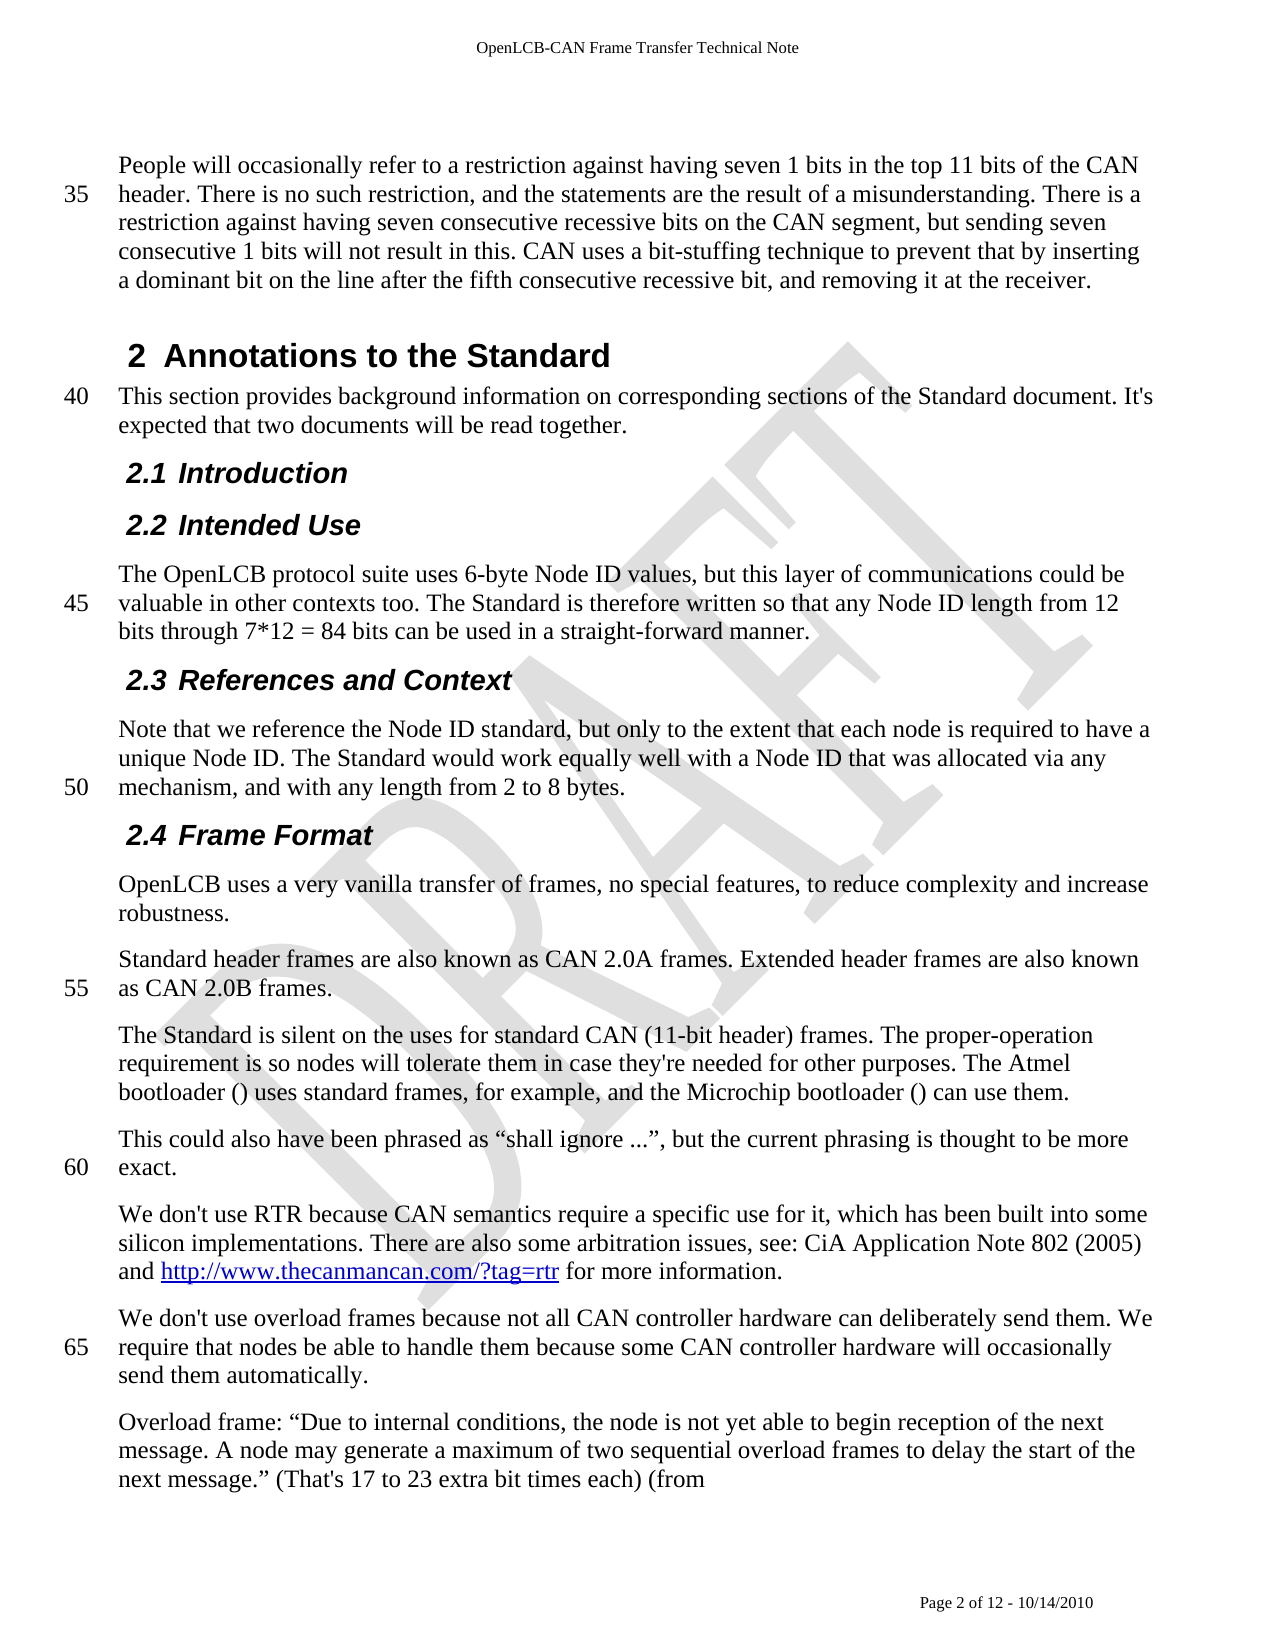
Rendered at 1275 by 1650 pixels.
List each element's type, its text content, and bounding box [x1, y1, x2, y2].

text This section provides background information on corresponding sections of the Standard document. It's expected that two documents will be read together. [118, 381, 807, 439]
text The OpenLCB protocol suite uses 6-byte Node ID values, but this layer of communications could be valuable in other contexts too. The Standard is therefore written so that any Node ID length from 12 bits through 7*12 = 84 bits can be used in a straight-forward manner. [963, 559, 1157, 645]
text The Standard is silent on the uses for standard CAN (11-bit header) frames. The proper-operation requirement is so nodes will tolerate them in case they're needed for other purposes. The Atmel bootloader () uses standard frames, for example, and the Microchip bootloader () can use them. [526, 1020, 1157, 1106]
subtitle [798, 663, 1033, 696]
text Note that we reference the Node ID standard, but only to the extent that each node is required to have a unique Node ID. The Standard would work equally well with a Node ID that was allocated via any mechanism, and with any length from 2 to 8 bytes. [817, 714, 1157, 800]
subtitle Frame Format [627, 818, 691, 852]
subtitle Intended Use [118, 508, 680, 541]
text Note that we reference the Node ID standard, but only to the extent that each node is required to have a unique Node ID. The Standard would work equally well with a Node ID that was allocated via any mechanism, and with any length from 2 to 8 bytes. [118, 714, 594, 800]
subtitle Frame Format [118, 818, 369, 852]
text This could also have been phrased as “shall ignore ...”, but the current phrasing is thought to be more exact. [320, 1124, 493, 1181]
text This could also have been phrased as “shall ignore ...”, but the current phrasing is thought to be more exact. [118, 1124, 334, 1181]
text The OpenLCB protocol suite uses 6-byte Node ID values, but this layer of communications could be valuable in other contexts too. The Standard is therefore written so that any Node ID length from 12 bits through 7*12 = 84 bits can be used in a straight-forward manner. [118, 559, 705, 645]
text The Standard is silent on the uses for standard CAN (11-bit header) frames. The proper-operation requirement is so nodes will tolerate them in case they're needed for other purposes. The Atmel bootloader () uses standard frames, for example, and the Microchip bootloader () can use them. [420, 1020, 569, 1106]
subtitle Frame Format [888, 818, 1157, 852]
subtitle Frame Format [470, 818, 630, 852]
text We don't use RTR because CAN semantics require a specific use for it, which has been built into some silicon implementations. There are also some arbitration issues, see: CiA Application Note 802 (2005) and http://www.thecanmancan.com/?tag=rtr for more information. [118, 1199, 429, 1285]
text Note that we reference the Node ID standard, but only to the extent that each node is required to have a unique Node ID. The Standard would work equally well with a Node ID that was allocated via any mechanism, and with any length from 2 to 8 bytes. [618, 714, 860, 800]
text Standard header frames are also known as CAN 2.0A frames. Extended header frames are also known as CAN 2.0B frames. [502, 972, 585, 1002]
text Standard header frames are also known as CAN 2.0A frames. Extended header frames are also known as CAN 2.0B frames. [715, 944, 1157, 1002]
text Standard header frames are also known as CAN 2.0A frames. Extended header frames are also known as CAN 2.0B frames. [297, 944, 465, 1002]
subtitle [687, 509, 760, 541]
subtitle Frame Format [375, 828, 461, 852]
text Standard header frames are also known as CAN 2.0A frames. Extended header frames are also known as CAN 2.0B frames. [225, 977, 345, 1002]
subtitle [543, 663, 756, 696]
subtitle [860, 456, 1157, 490]
text OpenLCB uses a very vanilla transfer of frames, no special features, to reduce complexity and increase robustness. [519, 869, 682, 927]
subtitle Annotations to the Standard [118, 336, 1157, 375]
text The Standard is silent on the uses for standard CAN (11-bit header) frames. The proper-operation requirement is so nodes will tolerate them in case they're needed for other purposes. The Atmel bootloader () uses standard frames, for example, and the Microchip bootloader () can use them. [118, 1020, 259, 1106]
text Standard header frames are also known as CAN 2.0A frames. Extended header frames are also known as CAN 2.0B frames. [541, 944, 721, 1002]
subtitle Introduction [118, 456, 748, 490]
subtitle [912, 508, 1157, 541]
text We don't use RTR because CAN semantics require a specific use for it, which has been built into some silicon implementations. There are also some arbitration issues, see: CiA Application Note 802 (2005) and http://www.thecanmancan.com/?tag=rtr for more information. [455, 1199, 1157, 1285]
subtitle [757, 456, 851, 490]
text The Standard is silent on the uses for standard CAN (11-bit header) frames. The proper-operation requirement is so nodes will tolerate them in case they're needed for other purposes. The Atmel bootloader () uses standard frames, for example, and the Microchip bootloader () can use them. [216, 1020, 454, 1106]
text Note that we reference the Node ID standard, but only to the extent that each node is required to have a unique Node ID. The Standard would work equally well with a Node ID that was allocated via any mechanism, and with any length from 2 to 8 bytes. [555, 714, 688, 800]
text People will occasionally refer to a restriction against having seven 1 bits in the top 11 bits of the CAN header. There is no such restriction, and the statements are the result of a misunderstanding. There is a restriction against having seven consecutive recessive bits on the CAN segment, but sending seven consecutive 1 bits will not result in this. CAN uses a bit-stuffing technique to prevent that by inserting a dominant bit on the line after the fifth consecutive recessive bit, and removing it at the receiver. [118, 150, 1157, 294]
text OpenLCB uses a very vanilla transfer of frames, no special features, to reduce complexity and increase robustness. [118, 869, 390, 927]
subtitle References and Context [118, 663, 523, 696]
text The OpenLCB protocol suite uses 6-byte Node ID values, but this layer of communications could be valuable in other contexts too. The Standard is therefore written so that any Node ID length from 12 bits through 7*12 = 84 bits can be used in a straight-forward manner. [665, 559, 1006, 645]
subtitle Frame Format [697, 825, 763, 852]
text Overload frame: “Due to internal conditions, the node is not yet able to begin reception of the next message. A node may generate a maximum of two sequential overload frames to delay the start of the next message.” (That's 17 to 23 extra bit times each) (from [118, 1407, 1157, 1493]
subtitle [1044, 663, 1157, 696]
subtitle Frame Format [771, 818, 882, 852]
text OpenLCB uses a very vanilla transfer of frames, no special features, to reduce complexity and increase robustness. [670, 869, 1157, 927]
text This could also have been phrased as “shall ignore ...”, but the current phrasing is thought to be more exact. [504, 1124, 1157, 1181]
text This section provides background information on corresponding sections of the Standard document. It's expected that two documents will be read together. [815, 381, 1157, 439]
text We don't use overload frames because not all CAN controller hardware can deliberately send them. We require that nodes be able to handle them because some CAN controller hardware will occasionally send them automatically. [118, 1303, 1157, 1389]
text OpenLCB uses a very vanilla transfer of frames, no special features, to reduce complexity and increase robustness. [375, 869, 515, 927]
subtitle [745, 508, 902, 541]
text Standard header frames are also known as CAN 2.0A frames. Extended header frames are also known as CAN 2.0B frames. [118, 944, 266, 1002]
